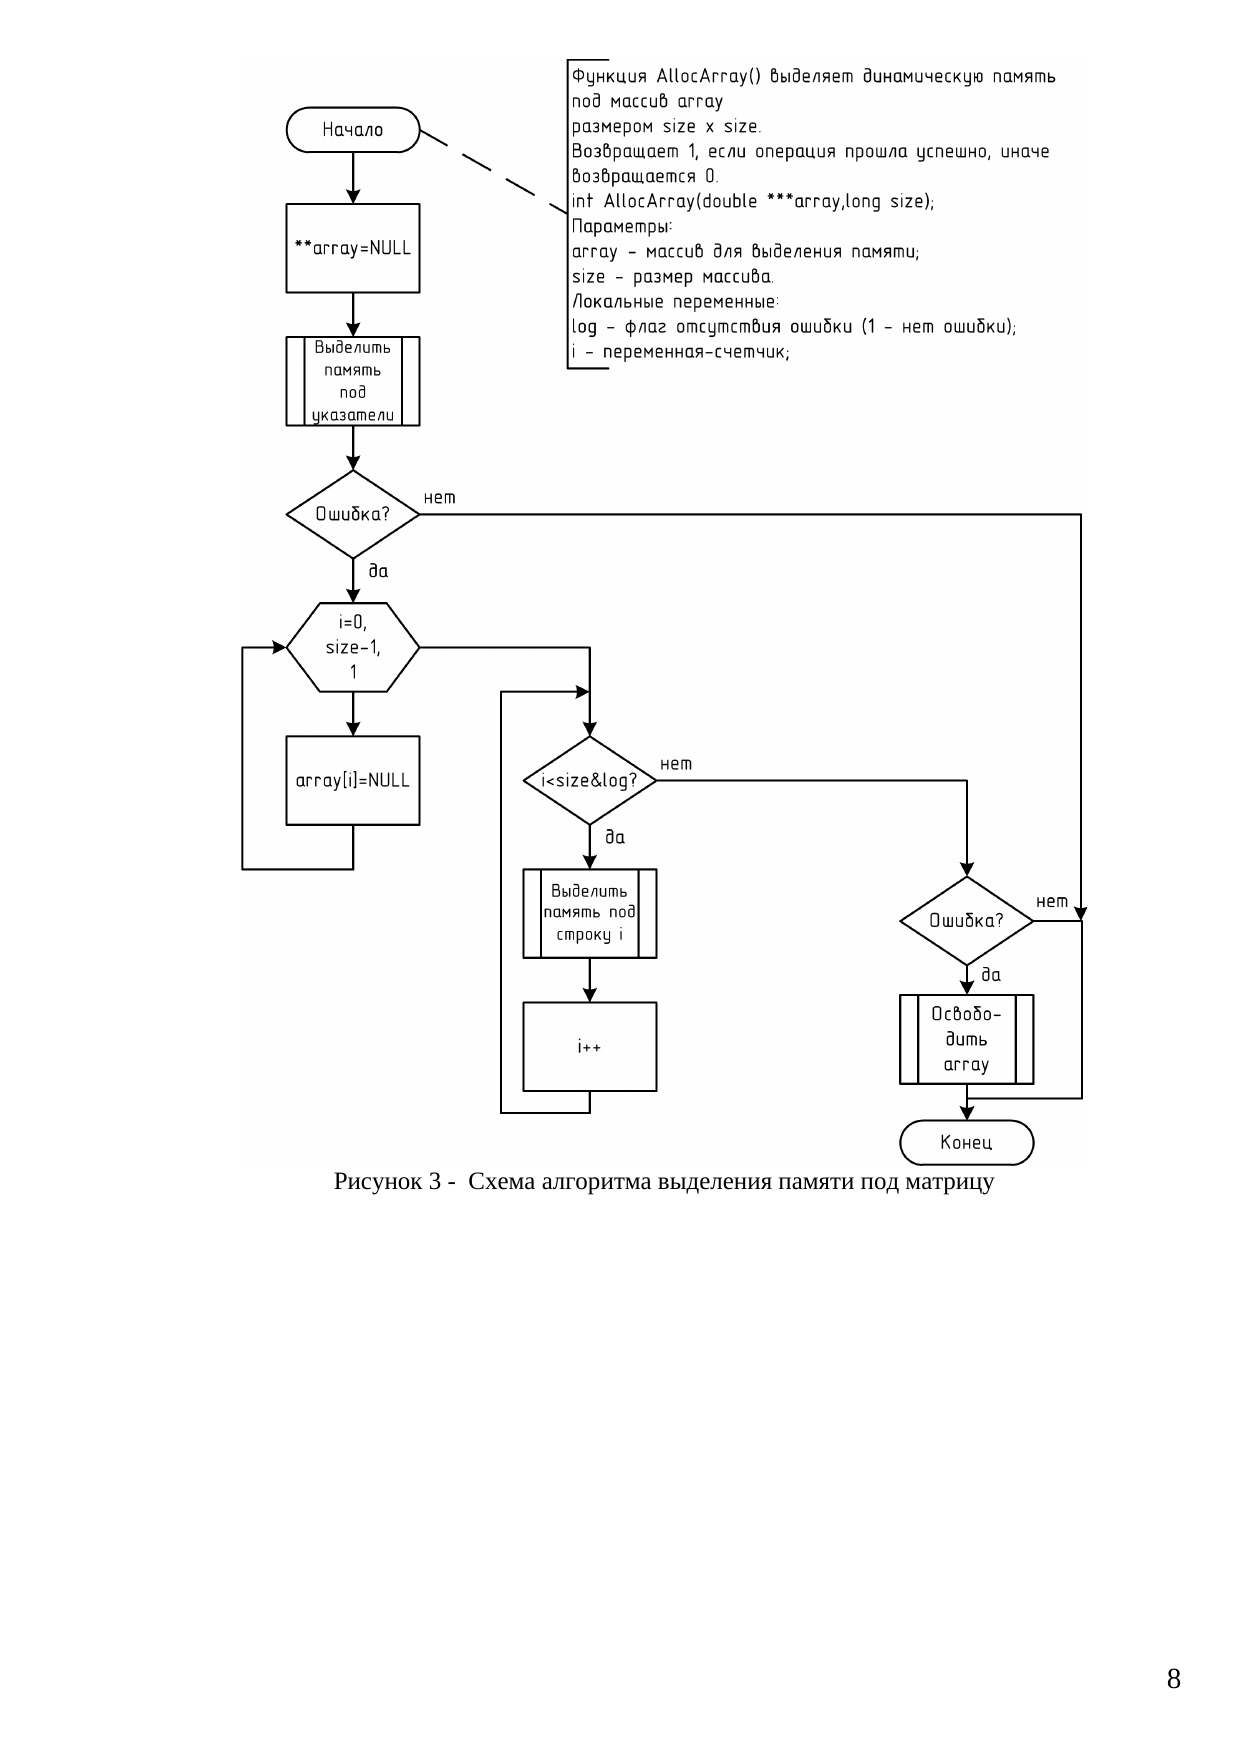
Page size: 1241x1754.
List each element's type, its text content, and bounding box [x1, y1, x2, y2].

text Рисунок 3 - Схема алгоритма выделения памяти под матрицу [148, 1166, 1181, 1194]
picture [241, 59, 1088, 1166]
